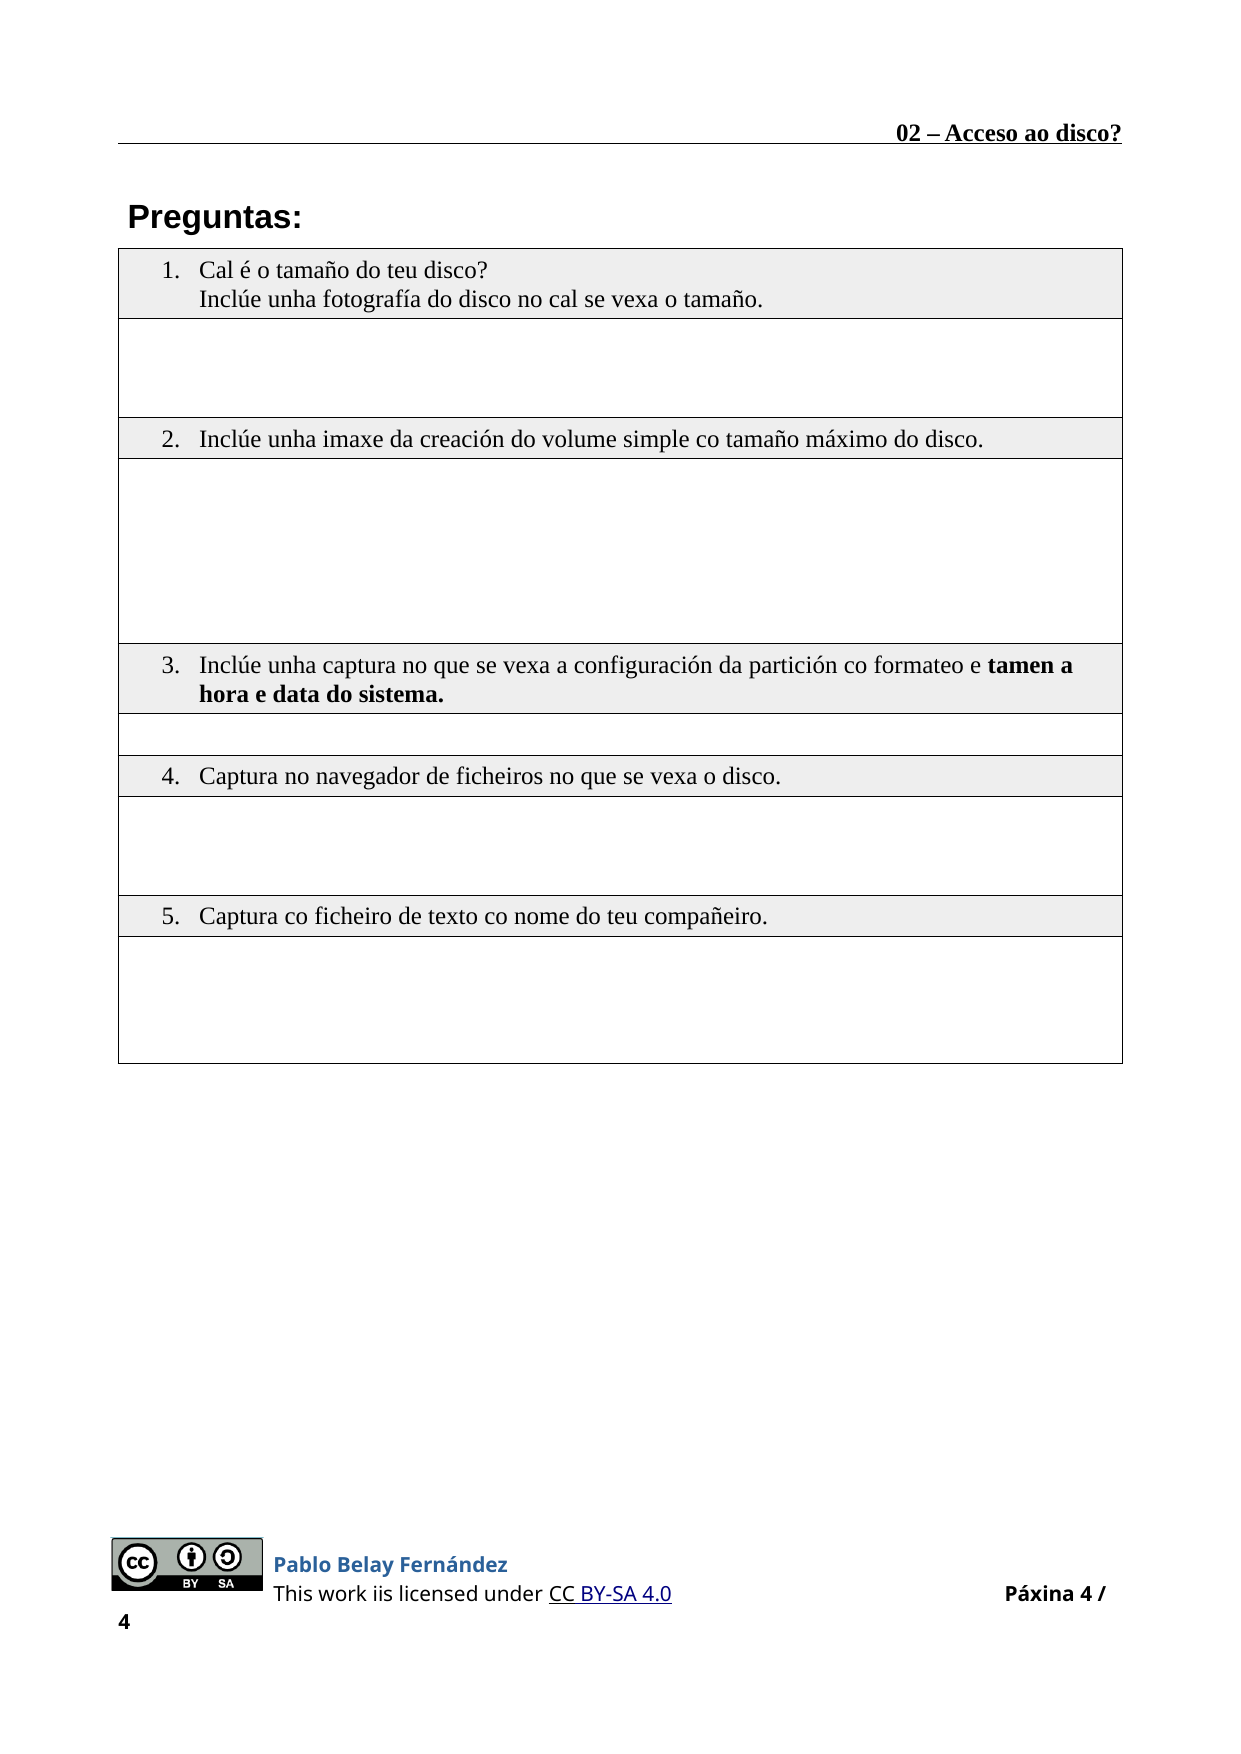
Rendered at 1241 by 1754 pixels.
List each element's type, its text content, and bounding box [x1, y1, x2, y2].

picture [110, 1536, 264, 1593]
table_header Cal é o tamaño do teu disco? Inclúe unha fotografía do disco no cal se vexa o tamaño. [119, 249, 1122, 318]
table_cell [119, 714, 1122, 754]
subtitle Preguntas: [118, 197, 1122, 236]
table_cell Inclúe unha captura no que se vexa a configuración da partición co formateo e tamen a hora e data do sistema. [119, 644, 1122, 713]
table_cell Captura co ficheiro de texto co nome do teu compañeiro. [119, 896, 1122, 936]
table_cell Inclúe unha imaxe da creación do volume simple co tamaño máximo do disco. [119, 418, 1122, 458]
table_cell [119, 797, 1122, 894]
table_cell [119, 319, 1122, 417]
table_cell Captura no navegador de ficheiros no que se vexa o disco. [119, 756, 1122, 796]
table_cell [119, 459, 1122, 643]
table_cell [119, 937, 1122, 1063]
